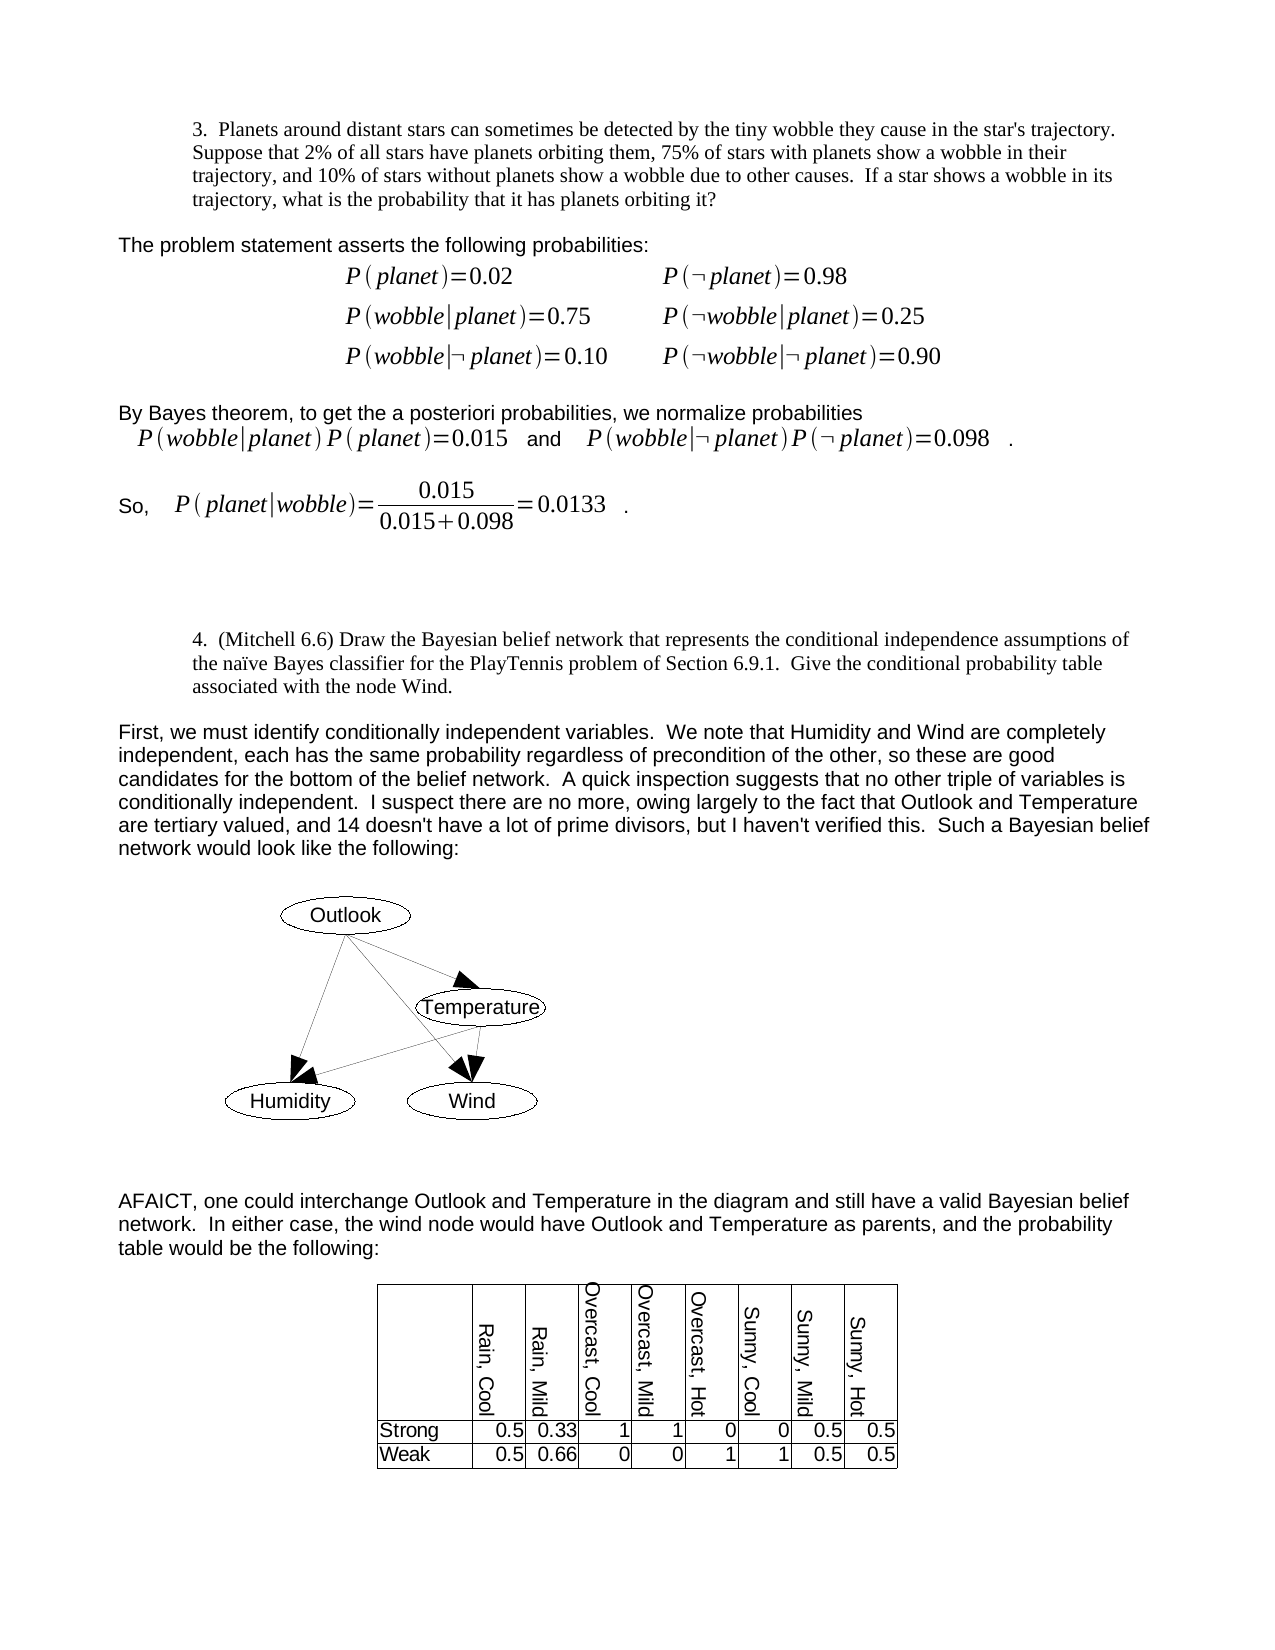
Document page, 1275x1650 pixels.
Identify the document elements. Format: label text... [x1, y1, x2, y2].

text AFAICT, one could interchange Outlook and Temperature in the diagram and still have a valid Bayesian belief network. In either case, the wind node would have Outlook and Temperature as parents, and the probability table would be the following: [118, 1190, 1157, 1259]
text 3. Planets around distant stars can sometimes be detected by the tiny wobble they cause in the star's trajectory. Suppose that 2% of all stars have planets orbiting them, 75% of stars with planets show a wobble in their trajectory, and 10% of stars without planets show a wobble due to other causes. If a star shows a wobble in its trajectory, what is the probability that it has planets orbiting it? [192, 118, 1157, 211]
table_cell [320, 297, 637, 337]
text So, . [118, 476, 1157, 535]
text By Bayes theorem, to get the a posteriori probabilities, we normalize probabilities [118, 401, 1157, 424]
text and . [118, 424, 1157, 453]
table_header [638, 257, 989, 297]
text The problem statement asserts the following probabilities: [118, 234, 1157, 257]
table_cell [638, 338, 989, 378]
table_cell [320, 338, 637, 378]
table_cell [638, 297, 989, 337]
table_header [320, 257, 637, 297]
text First, we must identify conditionally independent variables. We note that Humidity and Wind are completely independent, each has the same probability regardless of precondition of the other, so these are good candidates for the bottom of the belief network. A quick inspection suggests that no other triple of variables is conditionally independent. I suspect there are no more, owing largely to the fact that Outlook and Temperature are tertiary valued, and 14 doesn't have a lot of prime divisors, but I haven't verified this. Such a Bayesian belief network would look like the following: [118, 721, 1157, 860]
text 4. (Mitchell 6.6) Draw the Bayesian belief network that represents the conditional independence assumptions of the naïve Bayes classifier for the PlayTennis problem of Section 6.9.1. Give the conditional probability table associated with the node Wind. [192, 628, 1157, 698]
